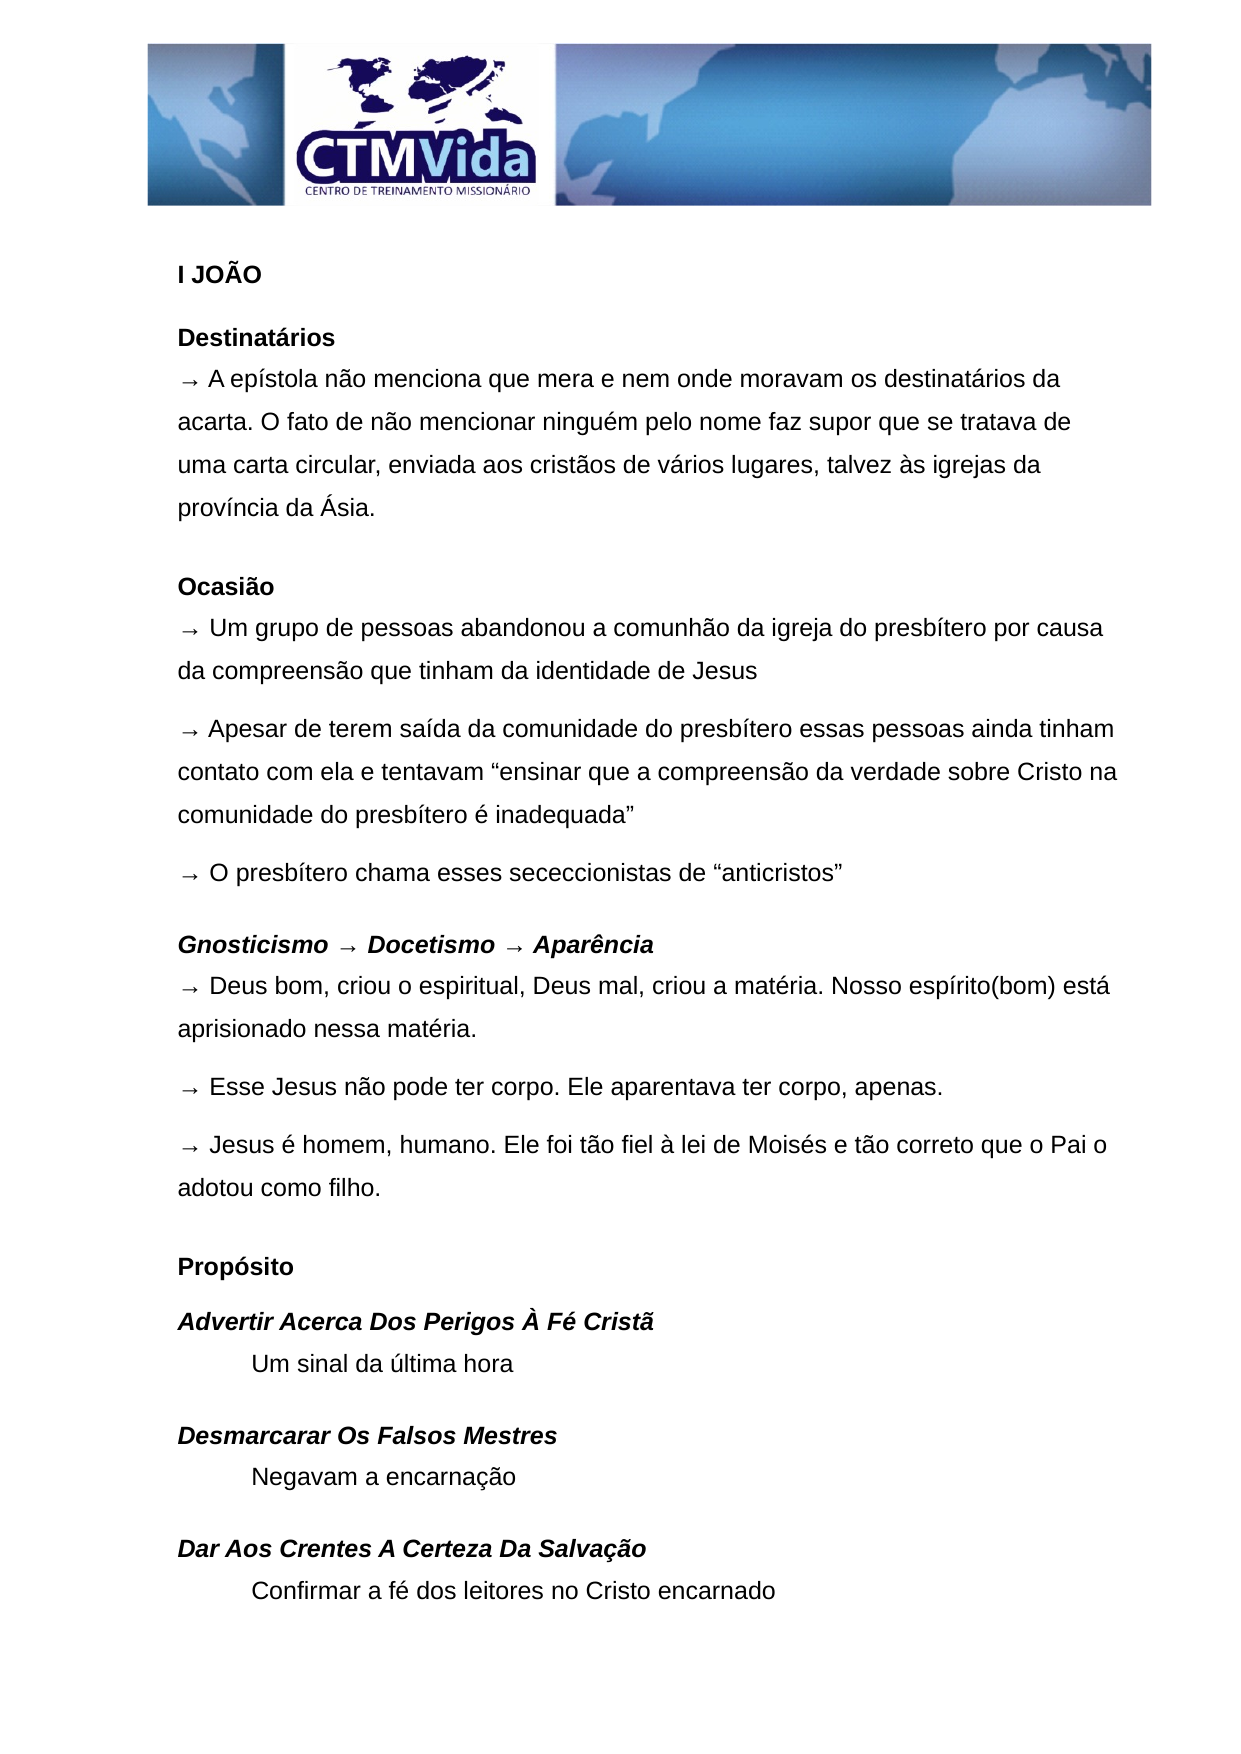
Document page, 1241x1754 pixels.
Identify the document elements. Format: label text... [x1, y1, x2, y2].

text Negavam a encarnação [177, 1462, 1122, 1491]
text → Deus bom, criou o espiritual, Deus mal, criou a matéria. Nosso espírito(bom) está aprisionado nessa matéria. [177, 971, 1122, 1043]
text → Esse Jesus não pode ter corpo. Ele aparentava ter corpo, apenas. [177, 1072, 1122, 1101]
picture [147, 43, 1152, 206]
subtitle Desmarcarar os falsos mestres [177, 1421, 1122, 1449]
subtitle Propósito [177, 1251, 1122, 1280]
text Confirmar a fé dos leitores no Cristo encarnado [177, 1576, 1122, 1604]
text → Apesar de terem saída da comunidade do presbítero essas pessoas ainda tinham contato com ela e tentavam “ensinar que a compreensão da verdade sobre Cristo na comunidade do presbítero é inadequada” [177, 714, 1122, 829]
text → Um grupo de pessoas abandonou a comunhão da igreja do presbítero por causa da compreensão que tinham da identidade de Jesus [177, 613, 1122, 685]
subtitle Dar aos crentes a certeza da salvação [177, 1534, 1122, 1563]
text Um sinal da última hora [177, 1348, 1122, 1377]
subtitle Ocasião [177, 572, 1122, 600]
subtitle Destinatários [177, 322, 1122, 351]
text → O presbítero chama esses sececcionistas de “anticristos” [177, 858, 1122, 886]
subtitle Gnosticismo → Docetismo → Aparência [177, 930, 1122, 959]
text → A epístola não menciona que mera e nem onde moravam os destinatários da acarta. O fato de não mencionar ninguém pelo nome faz supor que se tratava de uma carta circular, enviada aos cristãos de vários lugares, talvez às igrejas da província da Ásia. [177, 364, 1122, 522]
subtitle I João [177, 260, 1122, 289]
text → Jesus é homem, humano. Ele foi tão fiel à lei de Moisés e tão correto que o Pai o adotou como filho. [177, 1130, 1122, 1202]
subtitle Advertir acerca dos perigos à fé cristã [177, 1307, 1122, 1336]
